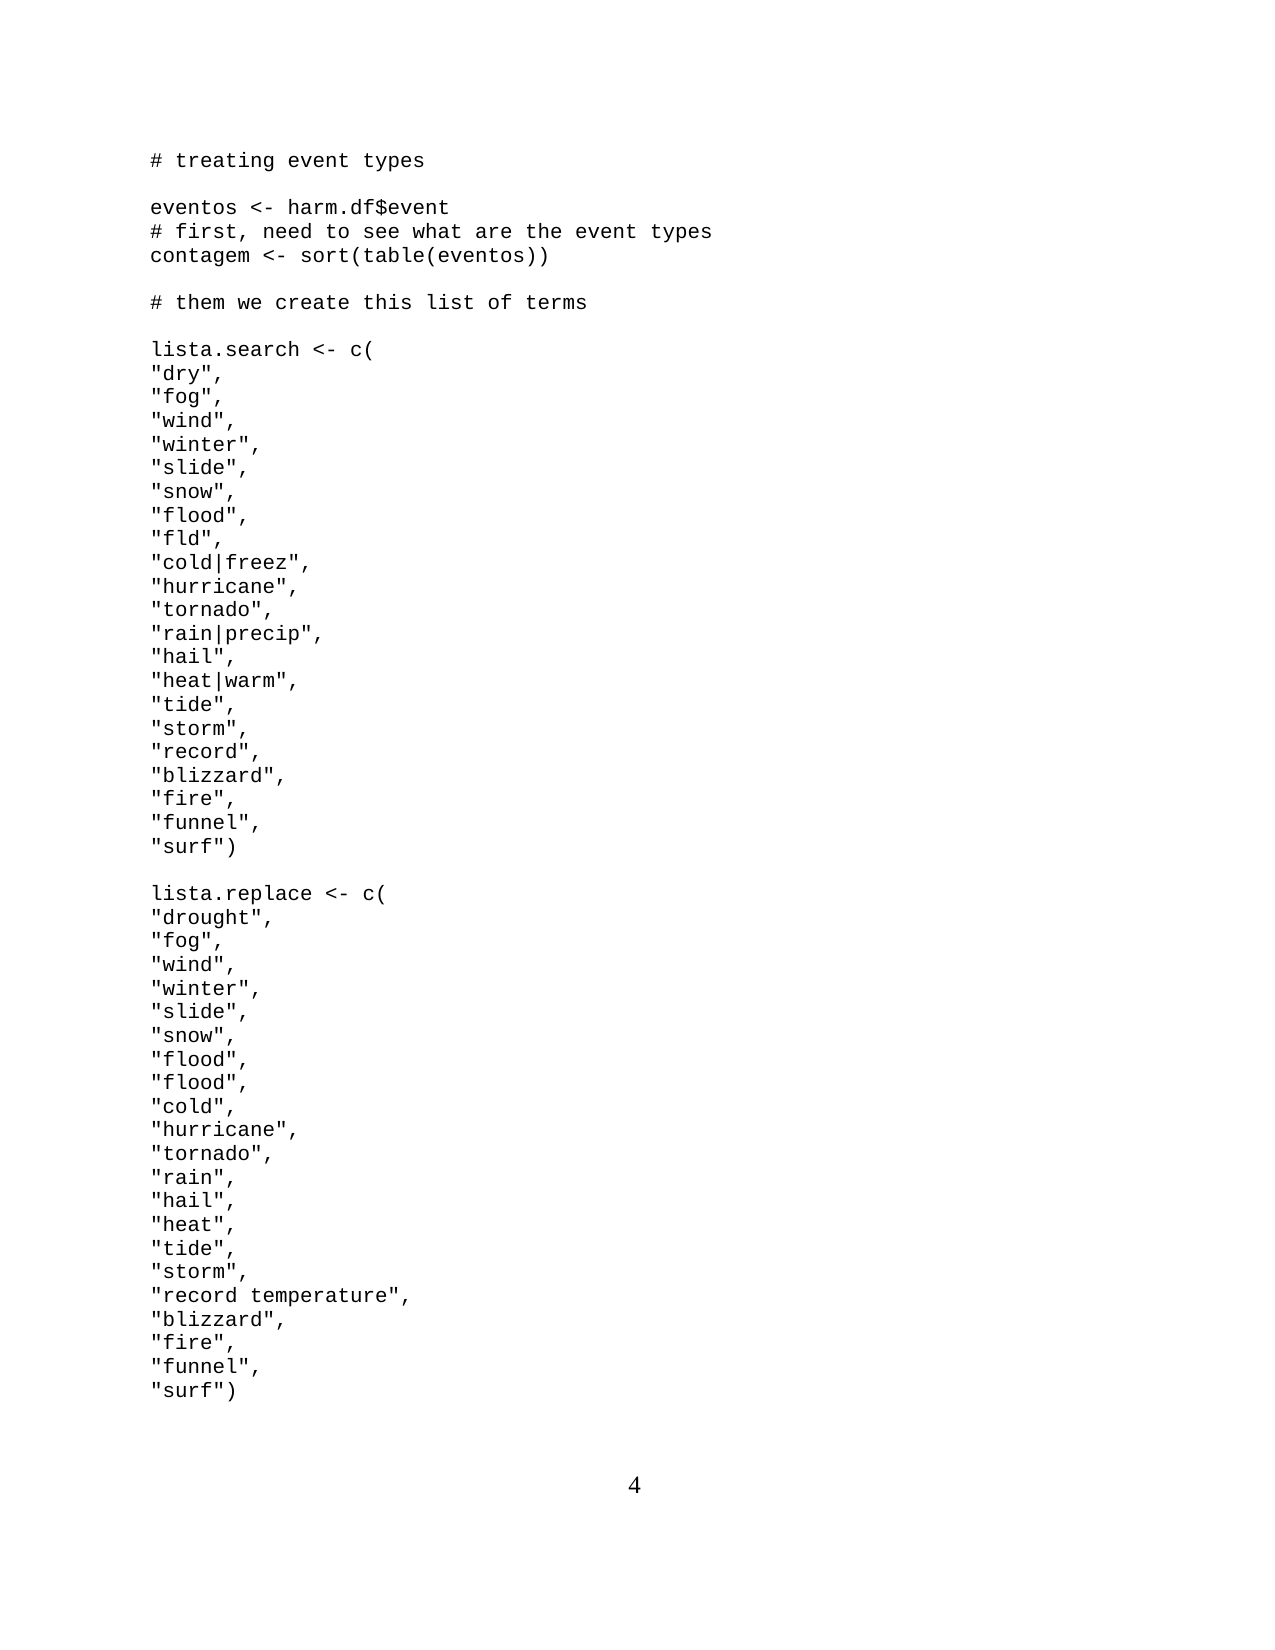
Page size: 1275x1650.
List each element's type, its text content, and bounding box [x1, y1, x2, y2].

text "rain|precip", [150, 623, 1125, 647]
text "funnel", [150, 812, 1125, 836]
text "winter", [150, 978, 1125, 1001]
text "fire", [150, 788, 1125, 812]
text "hurricane", [150, 576, 1125, 599]
text # treating event types [150, 150, 1125, 174]
text "fld", [150, 528, 1125, 552]
text eventos <- harm.df$event [150, 197, 1125, 221]
text "record", [150, 741, 1125, 765]
text # them we create this list of terms [150, 292, 1125, 316]
text "surf") [150, 1379, 1125, 1403]
text lista.replace <- c( [150, 883, 1125, 907]
text "snow", [150, 1025, 1125, 1048]
text "tide", [150, 694, 1125, 717]
text "fire", [150, 1332, 1125, 1356]
text "blizzard", [150, 765, 1125, 788]
text "tide", [150, 1238, 1125, 1261]
text "tornado", [150, 599, 1125, 623]
text lista.search <- c( [150, 339, 1125, 363]
text "winter", [150, 434, 1125, 457]
text "hail", [150, 647, 1125, 670]
text "tornado", [150, 1143, 1125, 1167]
text "wind", [150, 410, 1125, 434]
text "cold|freez", [150, 552, 1125, 576]
text "dry", [150, 363, 1125, 386]
text "slide", [150, 457, 1125, 481]
text "wind", [150, 954, 1125, 978]
text "storm", [150, 1261, 1125, 1285]
text "flood", [150, 1072, 1125, 1096]
text "hurricane", [150, 1119, 1125, 1143]
text "flood", [150, 505, 1125, 528]
text "surf") [150, 836, 1125, 859]
text # first, need to see what are the event types [150, 221, 1125, 244]
text "cold", [150, 1096, 1125, 1119]
text "drought", [150, 907, 1125, 930]
text "rain", [150, 1167, 1125, 1190]
text "record temperature", [150, 1285, 1125, 1309]
text "funnel", [150, 1356, 1125, 1379]
text "heat", [150, 1214, 1125, 1238]
text "slide", [150, 1001, 1125, 1025]
text "snow", [150, 481, 1125, 505]
text "fog", [150, 930, 1125, 954]
text "blizzard", [150, 1309, 1125, 1332]
text "heat|warm", [150, 670, 1125, 694]
text contagem <- sort(table(eventos)) [150, 244, 1125, 268]
text "hail", [150, 1190, 1125, 1214]
text "storm", [150, 717, 1125, 741]
text "flood", [150, 1048, 1125, 1072]
text "fog", [150, 386, 1125, 410]
